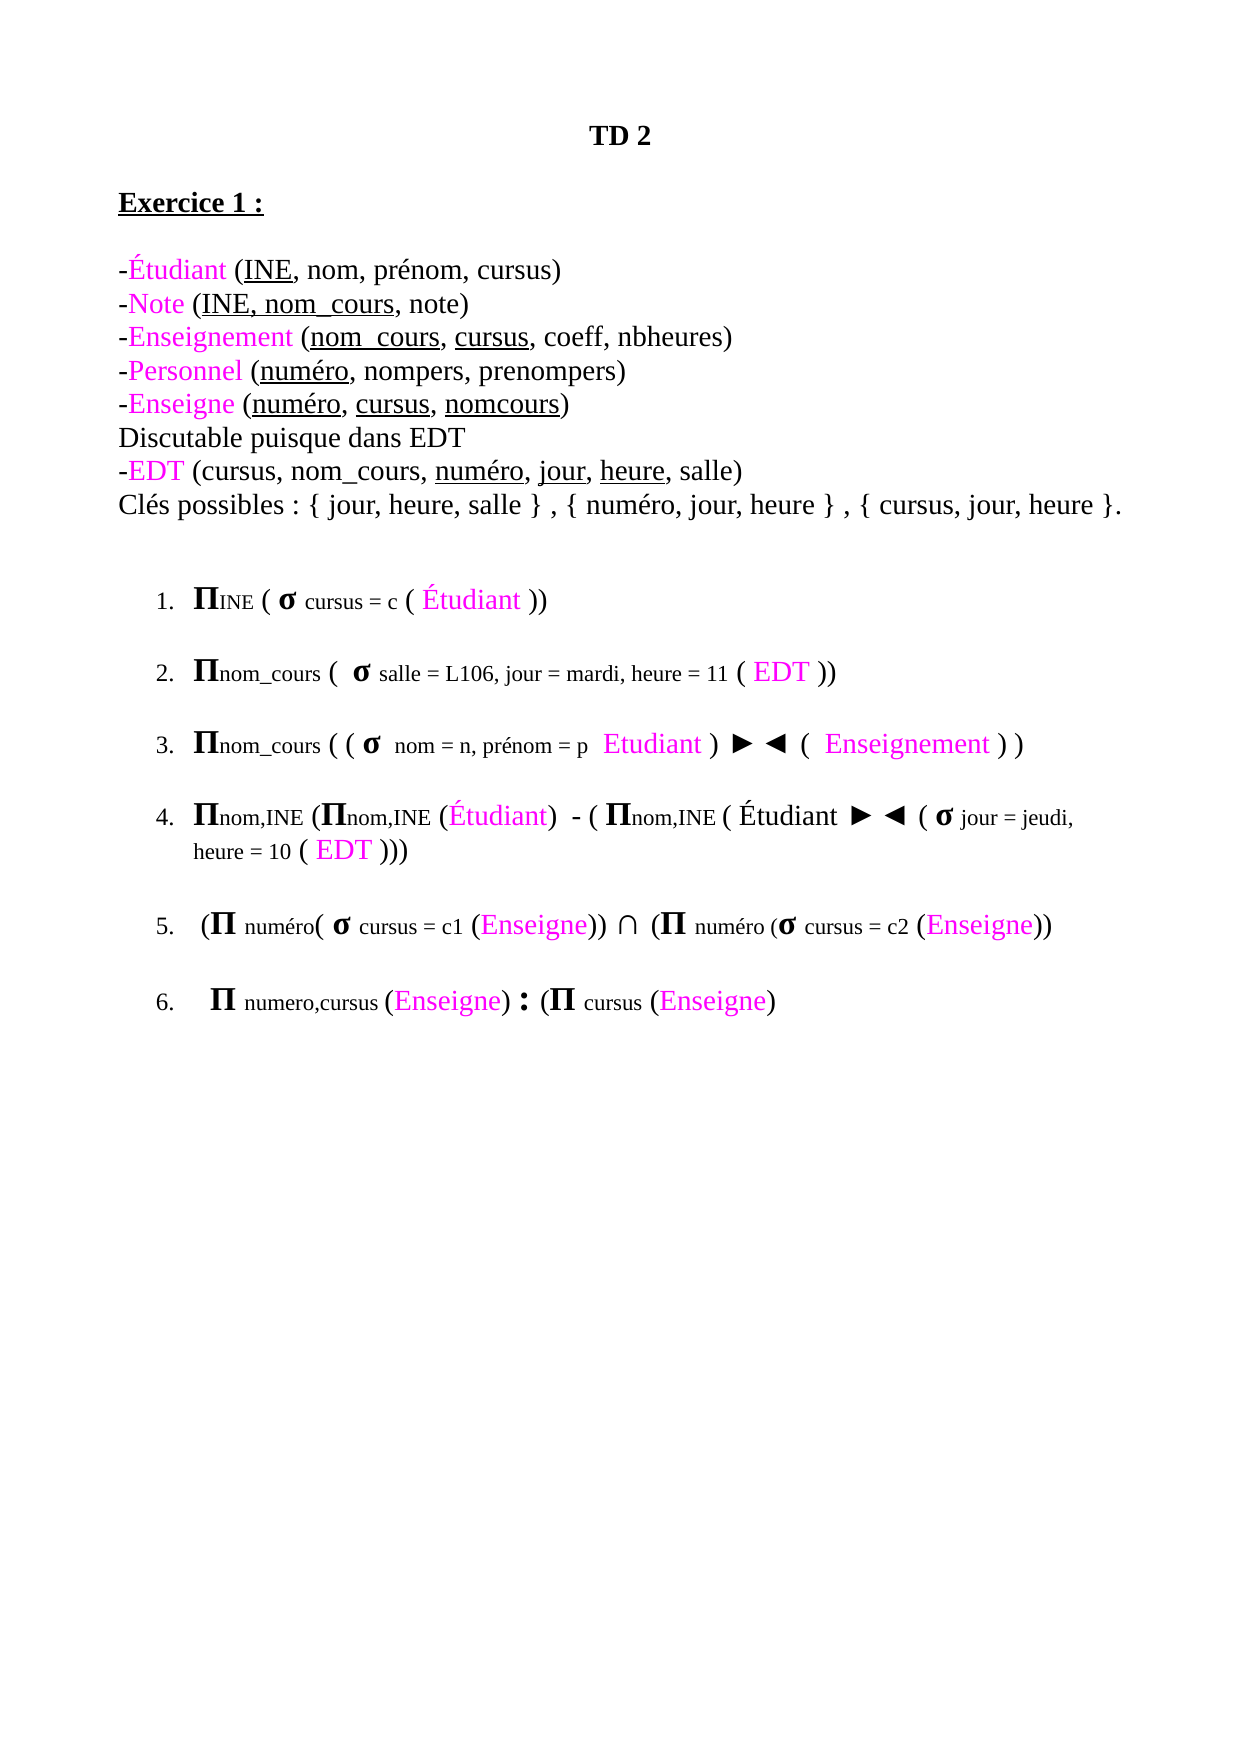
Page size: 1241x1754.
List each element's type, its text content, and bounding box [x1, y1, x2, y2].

text Exercice 1 : [118, 185, 1122, 219]
text TD 2 [118, 118, 1122, 152]
text -EDT (cursus, nom_cours, numéro, jour, heure, salle) [118, 453, 1122, 487]
text Clés possibles : { jour, heure, salle } , { numéro, jour, heure } , { cursus, jour, heure }. [118, 487, 1122, 521]
text -Étudiant (INE, nom, prénom, cursus) [118, 252, 1122, 286]
list Πnom_cours ( ( σ nom = n, prénom = p Etudiant ) ►◄ ( Enseignement ) ) [156, 722, 1122, 760]
text Discutable puisque dans EDT [118, 420, 1122, 453]
list ΠINE ( σ cursus = c ( Étudiant )) [156, 578, 1122, 616]
list Π numero,cursus (Enseigne) : (Π cursus (Enseigne) [156, 976, 1122, 1019]
list Πnom,INE (Πnom,INE (Étudiant) - ( Πnom,INE ( Étudiant ►◄ ( σ jour = jeudi, heure = 10 ( EDT ))) [156, 794, 1122, 866]
text -Enseigne (numéro, cursus, nomcours) [118, 386, 1122, 420]
text -Enseignement (nom_cours, cursus, coeff, nbheures) [118, 319, 1122, 353]
list Πnom_cours ( σ salle = L106, jour = mardi, heure = 11 ( EDT )) [156, 650, 1122, 688]
text -Note (INE, nom_cours, note) [118, 286, 1122, 319]
list (Π numéro( σ cursus = c1 (Enseigne)) ∩ (Π numéro (σ cursus = c2 (Enseigne)) [156, 899, 1122, 942]
text -Personnel (numéro, nompers, prenompers) [118, 353, 1122, 386]
